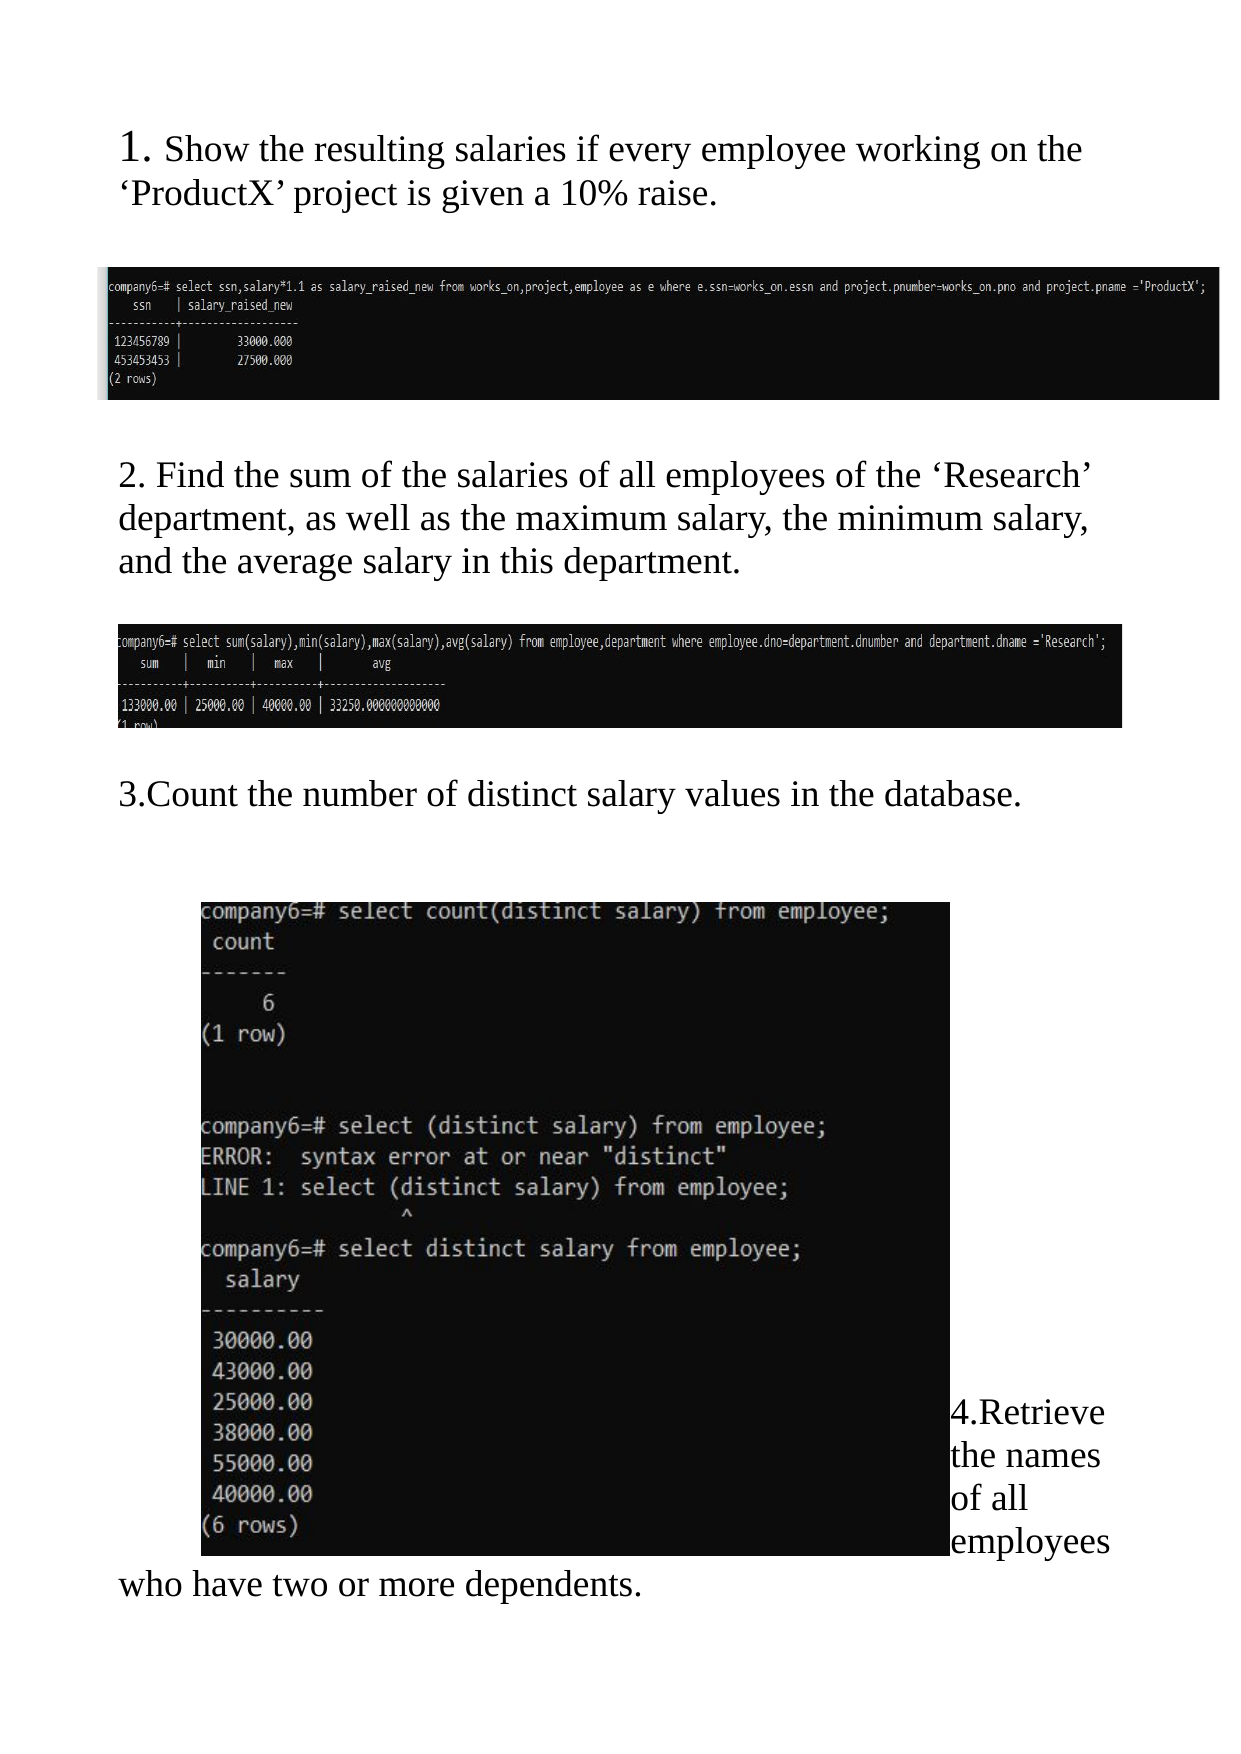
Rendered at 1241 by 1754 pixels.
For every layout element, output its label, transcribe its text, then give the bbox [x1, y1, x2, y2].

text 1. Show the resulting salaries if every employee working on the ‘ProductX’ project is given a 10% raise. [118, 118, 1122, 214]
picture [97, 267, 1220, 400]
text 4.Retrieve the names of all employees who have two or more dependents. [118, 1389, 1122, 1605]
picture [201, 902, 950, 1556]
text 3.Count the number of distinct salary values in the database. [118, 771, 1122, 814]
picture [118, 624, 1123, 728]
text 2. Find the sum of the salaries of all employees of the ‘Research’ department, as well as the maximum salary, the minimum salary, and the average salary in this department. [118, 452, 1122, 582]
